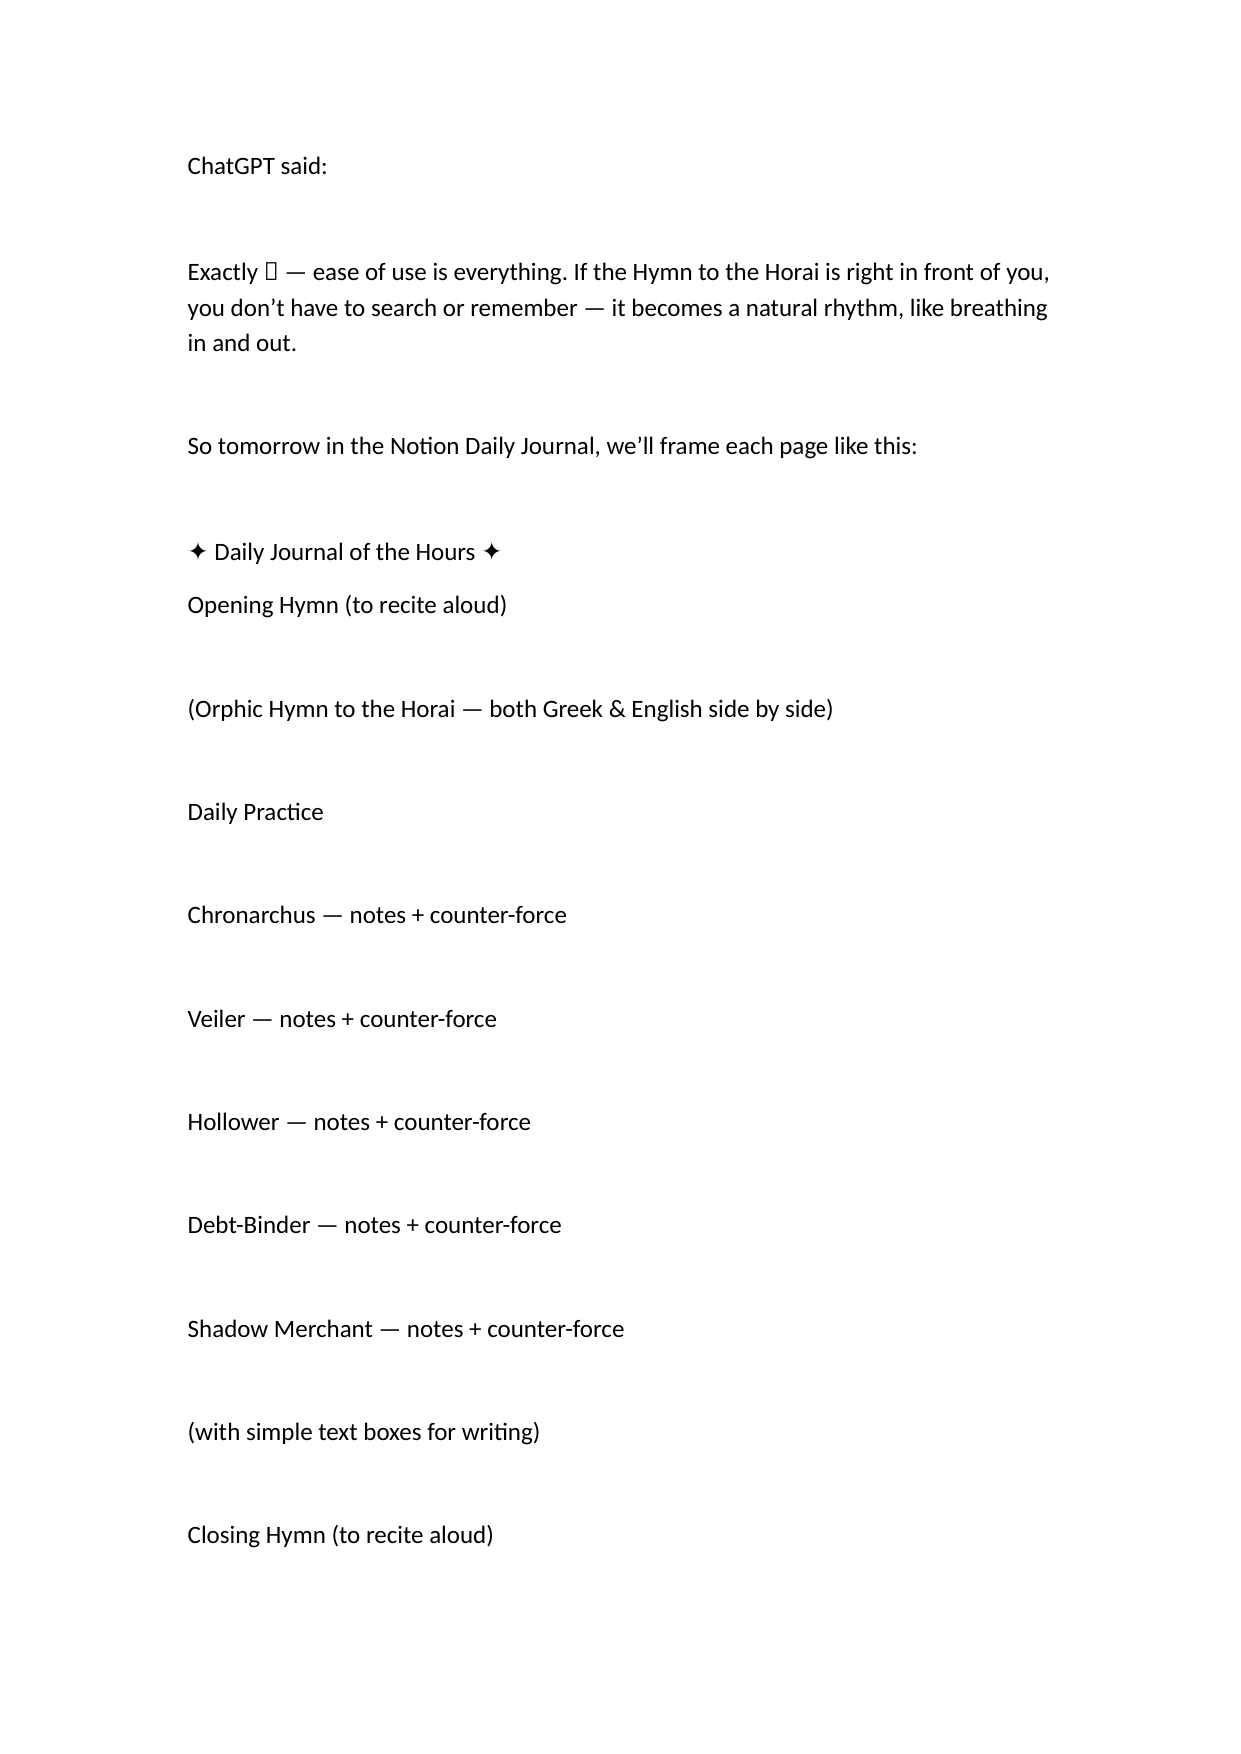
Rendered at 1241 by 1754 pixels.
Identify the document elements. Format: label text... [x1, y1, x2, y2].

text ✦ Daily Journal of the Hours ✦ [187, 533, 1053, 568]
text Closing Hymn (to recite aloud) [187, 1519, 1053, 1550]
text (Orphic Hymn to the Horai — both Greek & English side by side) [187, 693, 1053, 723]
text Chronarchus — notes + counter-force [187, 899, 1053, 930]
text Opening Hymn (to recite aloud) [187, 589, 1053, 620]
text Debt-Binder — notes + counter-force [187, 1209, 1053, 1240]
text ChatGPT said: [187, 150, 1053, 181]
text Exactly 🙌 — ease of use is everything. If the Hymn to the Horai is right in front of you, you don’t have to search or remember — it becomes a natural rhythm, like breathing in and out. [187, 253, 1053, 357]
text So tomorrow in the Notion Daily Journal, we’ll frame each page like this: [187, 430, 1053, 461]
text (with simple text boxes for writing) [187, 1416, 1053, 1447]
text Shadow Merchant — notes + counter-force [187, 1313, 1053, 1343]
text Hollower — notes + counter-force [187, 1106, 1053, 1137]
text Daily Practice [187, 796, 1053, 827]
text Veiler — notes + counter-force [187, 1003, 1053, 1033]
